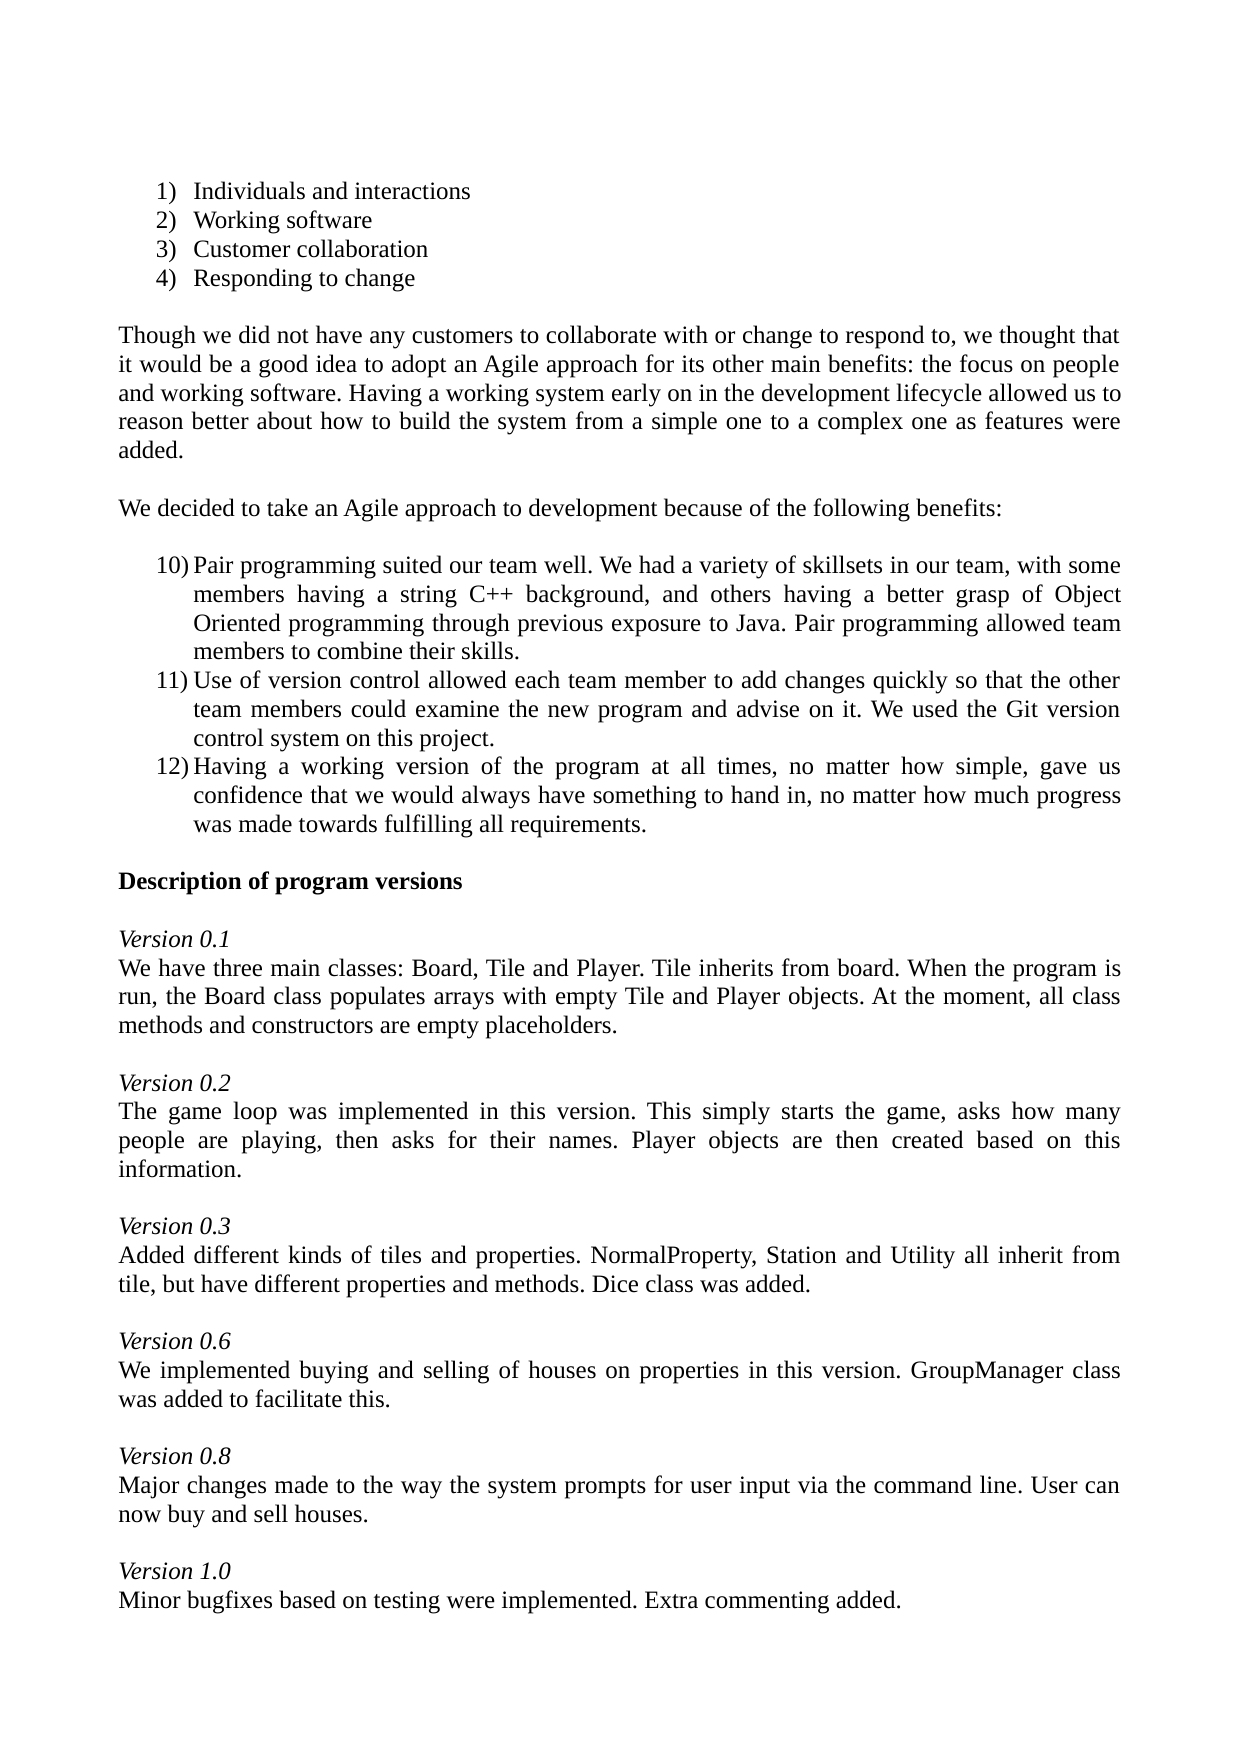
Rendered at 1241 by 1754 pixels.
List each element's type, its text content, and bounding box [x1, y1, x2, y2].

list Having a working version of the program at all times, no matter how simple, gave us confidence that we would always have something to hand in, no matter how much progress was made towards fulfilling all requirements. [156, 751, 1122, 838]
text We have three main classes: Board, Tile and Player. Tile inherits from board. When the program is run, the Board class populates arrays with empty Tile and Player objects. At the moment, all class methods and constructors are empty placeholders. [118, 953, 1122, 1039]
text Version 0.1 [118, 924, 1122, 953]
list Responding to change [156, 263, 1122, 291]
list Working software [156, 205, 1122, 234]
text Minor bugfixes based on testing were implemented. Extra commenting added. [118, 1585, 1122, 1614]
text Major changes made to the way the system prompts for user input via the command line. User can now buy and sell houses. [118, 1470, 1122, 1528]
list Pair programming suited our team well. We had a variety of skillsets in our team, with some members having a string C++ background, and others having a better grasp of Object Oriented programming through previous exposure to Java. Pair programming allowed team members to combine their skills. [156, 550, 1122, 665]
text Added different kinds of tiles and properties. NormalProperty, Station and Utility all inherit from tile, but have different properties and methods. Dice class was added. [118, 1240, 1122, 1298]
text Though we did not have any customers to collaborate with or change to respond to, we thought that it would be a good idea to adopt an Agile approach for its other main benefits: the focus on people and working software. Having a working system early on in the development lifecycle allowed us to reason better about how to build the system from a simple one to a complex one as features were added. [118, 320, 1122, 464]
text Version 0.8 [118, 1441, 1122, 1470]
text Description of program versions [118, 866, 1122, 895]
text Version 1.0 [118, 1556, 1122, 1585]
text We decided to take an Agile approach to development because of the following benefits: [118, 493, 1122, 521]
text Version 0.6 [118, 1326, 1122, 1355]
text We implemented buying and selling of houses on properties in this version. GroupManager class was added to facilitate this. [118, 1355, 1122, 1413]
text Version 0.3 [118, 1211, 1122, 1240]
text The game loop was implemented in this version. This simply starts the game, asks how many people are playing, then asks for their names. Player objects are then created based on this information. [118, 1096, 1122, 1183]
list Individuals and interactions [156, 176, 1122, 205]
list Use of version control allowed each team member to add changes quickly so that the other team members could examine the new program and advise on it. We used the Git version control system on this project. [156, 665, 1122, 751]
text Version 0.2 [118, 1068, 1122, 1096]
list Customer collaboration [156, 234, 1122, 263]
